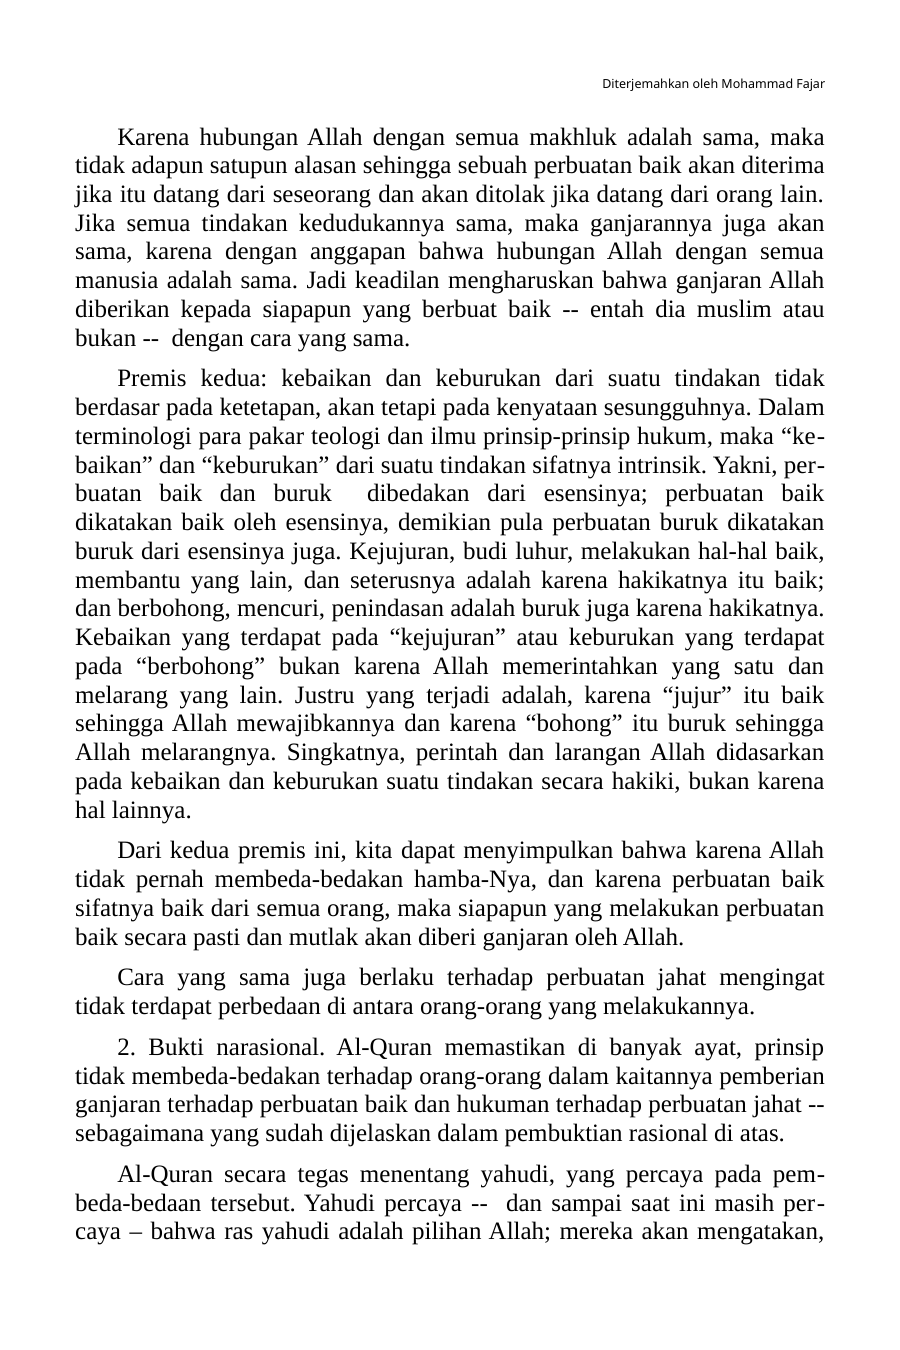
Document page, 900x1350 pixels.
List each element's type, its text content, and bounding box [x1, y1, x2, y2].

text Cara yang sama juga berlaku terhadap perbuatan jahat mengingat tidak terdapat perbedaan di antara orang-orang yang melakukannya. [75, 962, 825, 1020]
text Premis kedua: kebaikan dan keburukan dari suatu tindakan tidak berdasar pada ketetapan, akan tetapi pada kenyataan sesungguhnya. Dalam terminologi para pakar teologi dan ilmu prinsip-prinsip hukum, maka “ke­baikan” dan “keburukan” dari suatu tindakan sifatnya intrinsik. Yakni, per­buatan baik dan buruk dibedakan dari esensinya; perbuatan baik dikatakan baik oleh esensinya, demikian pula perbuatan buruk dikatakan buruk dari esensinya juga. Kejujuran, budi luhur, melakukan hal-hal baik, membantu yang lain, dan seterusnya adalah karena hakikatnya itu baik; dan berbohong, mencuri, penindasan adalah buruk juga karena hakikatnya. Kebaikan yang terdapat pada “kejujuran” atau keburukan yang terdapat pada “berbohong” bukan karena Allah memerintahkan yang satu dan melarang yang lain. Justru yang terjadi adalah, karena “jujur” itu baik sehingga Allah mewajibkannya dan karena “bohong” itu buruk sehingga Allah melarangnya. Singkatnya, perintah dan larangan Allah didasarkan pada kebaikan dan keburukan suatu tindakan secara hakiki, bukan karena hal lainnya. [75, 363, 825, 823]
text Karena hubungan Allah dengan semua makhluk adalah sama, maka tidak adapun satupun alasan sehingga sebuah perbuatan baik akan diterima jika itu datang dari seseorang dan akan ditolak jika datang dari orang lain. Jika semua tindakan kedudukannya sama, maka ganjarannya juga akan sama, karena dengan anggapan bahwa hubungan Allah dengan semua manusia adalah sama. Jadi keadilan mengharuskan bahwa ganjaran Allah diberikan kepada siapapun yang berbuat baik -- entah dia muslim atau bukan -- dengan cara yang sama. [75, 122, 825, 352]
text Al-Quran secara tegas menentang yahudi, yang percaya pada pem­beda-bedaan tersebut. Yahudi percaya -- dan sampai saat ini masih per­caya – bahwa ras yahudi adalah pilihan Allah; mereka akan mengatakan, [75, 1159, 825, 1245]
text 2. Bukti narasional. Al-Quran memastikan di banyak ayat, prinsip tidak membeda-bedakan terhadap orang-orang dalam kaitannya pemberian ganjaran terhadap perbuatan baik dan hukuman terhadap perbuatan jahat -- sebagaimana yang sudah dijelaskan dalam pembuktian rasional di atas. [75, 1032, 825, 1147]
text Dari kedua premis ini, kita dapat menyimpulkan bahwa karena Allah tidak pernah membeda-bedakan hamba-Nya, dan karena perbuatan baik sifatnya baik dari semua orang, maka siapapun yang melakukan perbuatan baik secara pasti dan mutlak akan diberi ganjaran oleh Allah. [75, 836, 825, 951]
